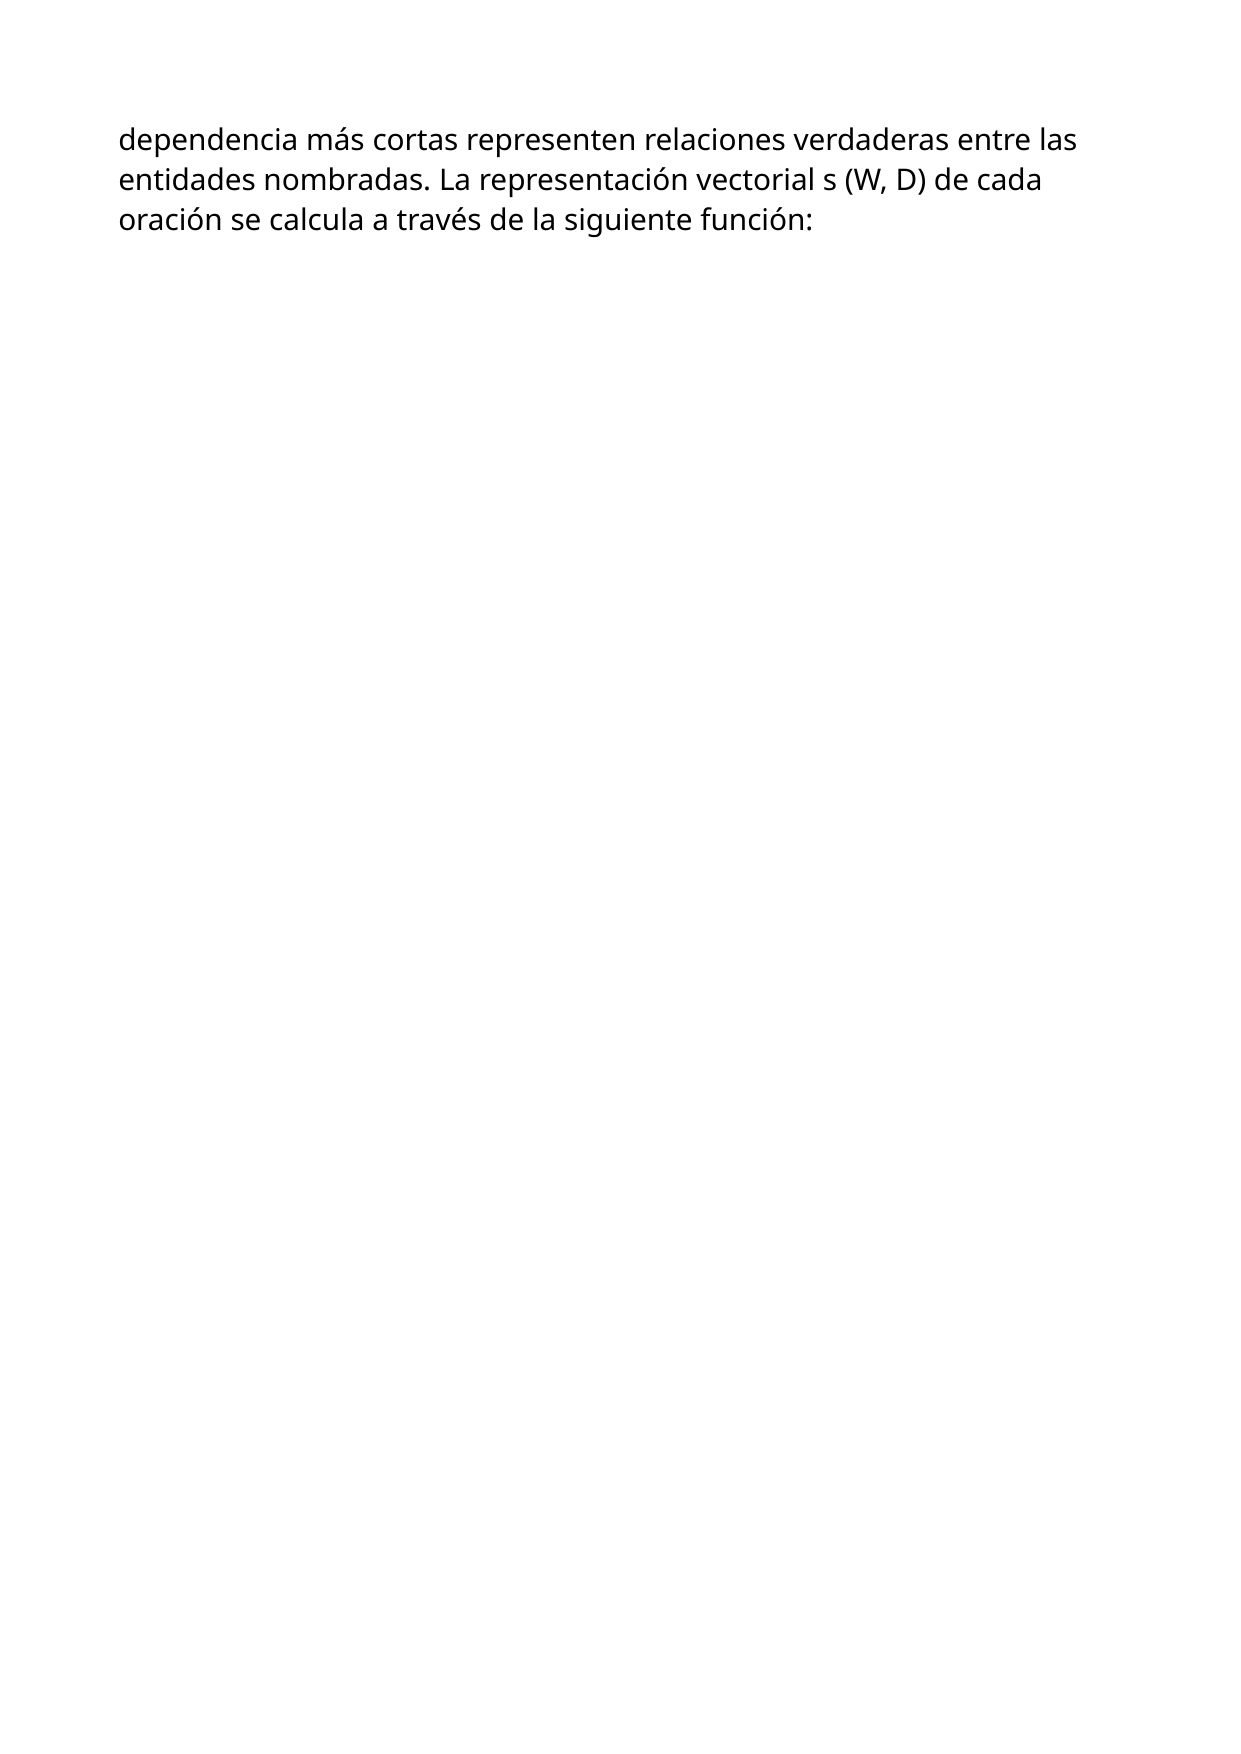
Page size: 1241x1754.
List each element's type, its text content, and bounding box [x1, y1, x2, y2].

text dependencia más cortas representen relaciones verdaderas entre las entidades nombradas. La representación vectorial s (W, D) de cada oración se calcula a través de la siguiente función: [118, 118, 1122, 239]
